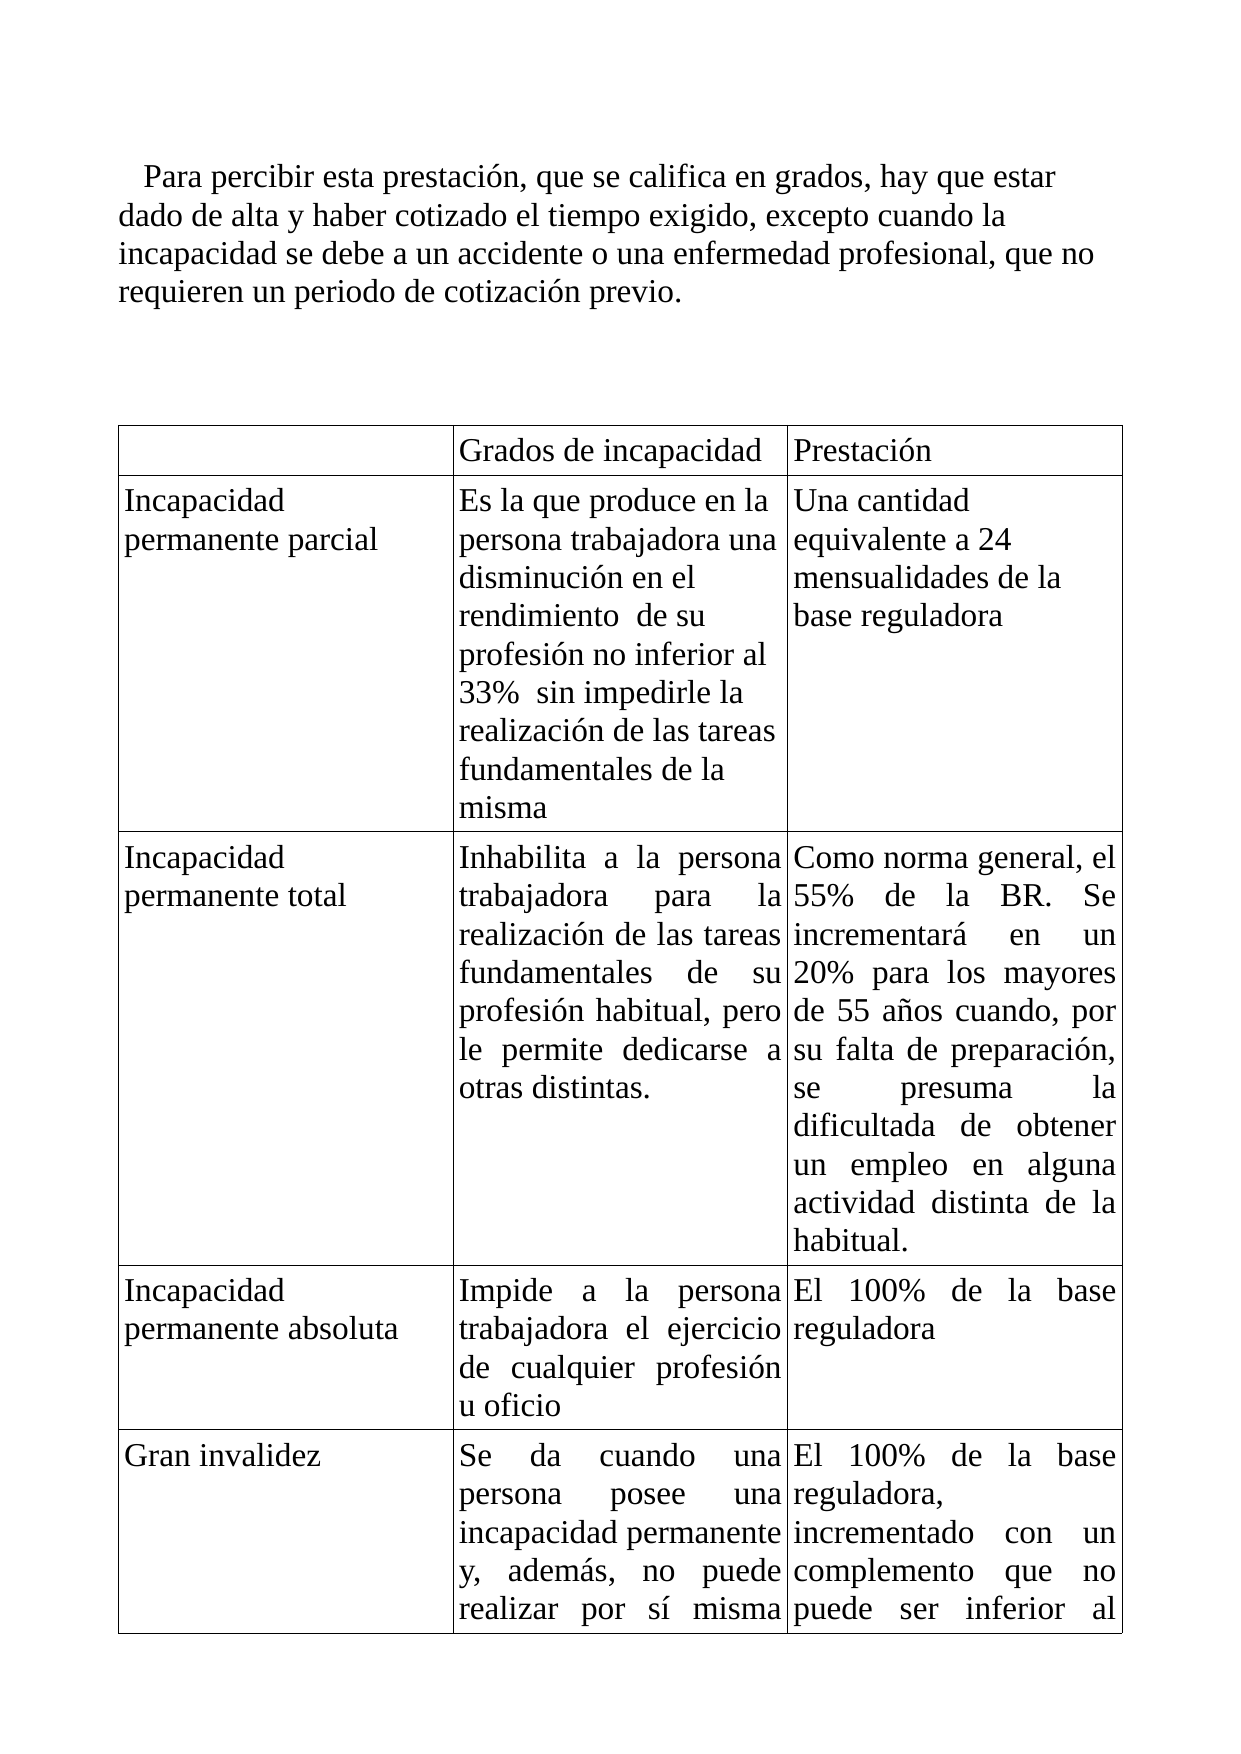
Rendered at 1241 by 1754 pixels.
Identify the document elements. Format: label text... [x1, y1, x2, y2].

table_cell Es la que produce en la persona trabajadora una disminución en el rendimiento de su profesión no inferior al 33% sin impedirle la realización de las tareas fundamentales de la misma [454, 476, 787, 831]
table_cell Una cantidad equivalente a 24 mensualidades de la base reguladora [788, 476, 1122, 831]
table_cell El 100% de la base reguladora [788, 1266, 1122, 1429]
table_cell Como norma general, el 55% de la BR. Se incrementará en un 20% para los mayores de 55 años cuando, por su falta de preparación, se presuma la dificultada de obtener un empleo en alguna actividad distinta de la habitual. [788, 832, 1122, 1264]
table_cell Inhabilita a la persona trabajadora para la realización de las tareas fundamentales de su profesión habitual, pero le permite dedicarse a otras distintas. [454, 832, 787, 1264]
table_cell El 100% de la base reguladora, incrementado con un complemento que no puede ser inferior al [788, 1430, 1122, 1633]
table_cell Se da cuando una persona posee una incapacidad permanente y, además, no puede realizar por sí misma [454, 1430, 787, 1633]
table_cell Incapacidad permanente total [119, 832, 453, 1264]
text Para percibir esta prestación, que se califica en grados, hay que estar dado de alta y haber cotizado el tiempo exigido, excepto cuando la incapacidad se debe a un accidente o una enfermedad profesional, que no requieren un periodo de cotización previo. [118, 156, 1122, 310]
table_cell Gran invalidez [119, 1430, 453, 1633]
table_header Prestación [788, 426, 1122, 475]
table_header [119, 426, 453, 475]
table_cell Incapacidad permanente parcial [119, 476, 453, 831]
table_cell Incapacidad permanente absoluta [119, 1266, 453, 1429]
table_cell Impide a la persona trabajadora el ejercicio de cualquier profesión u oficio [454, 1266, 787, 1429]
table_header Grados de incapacidad [454, 426, 787, 475]
